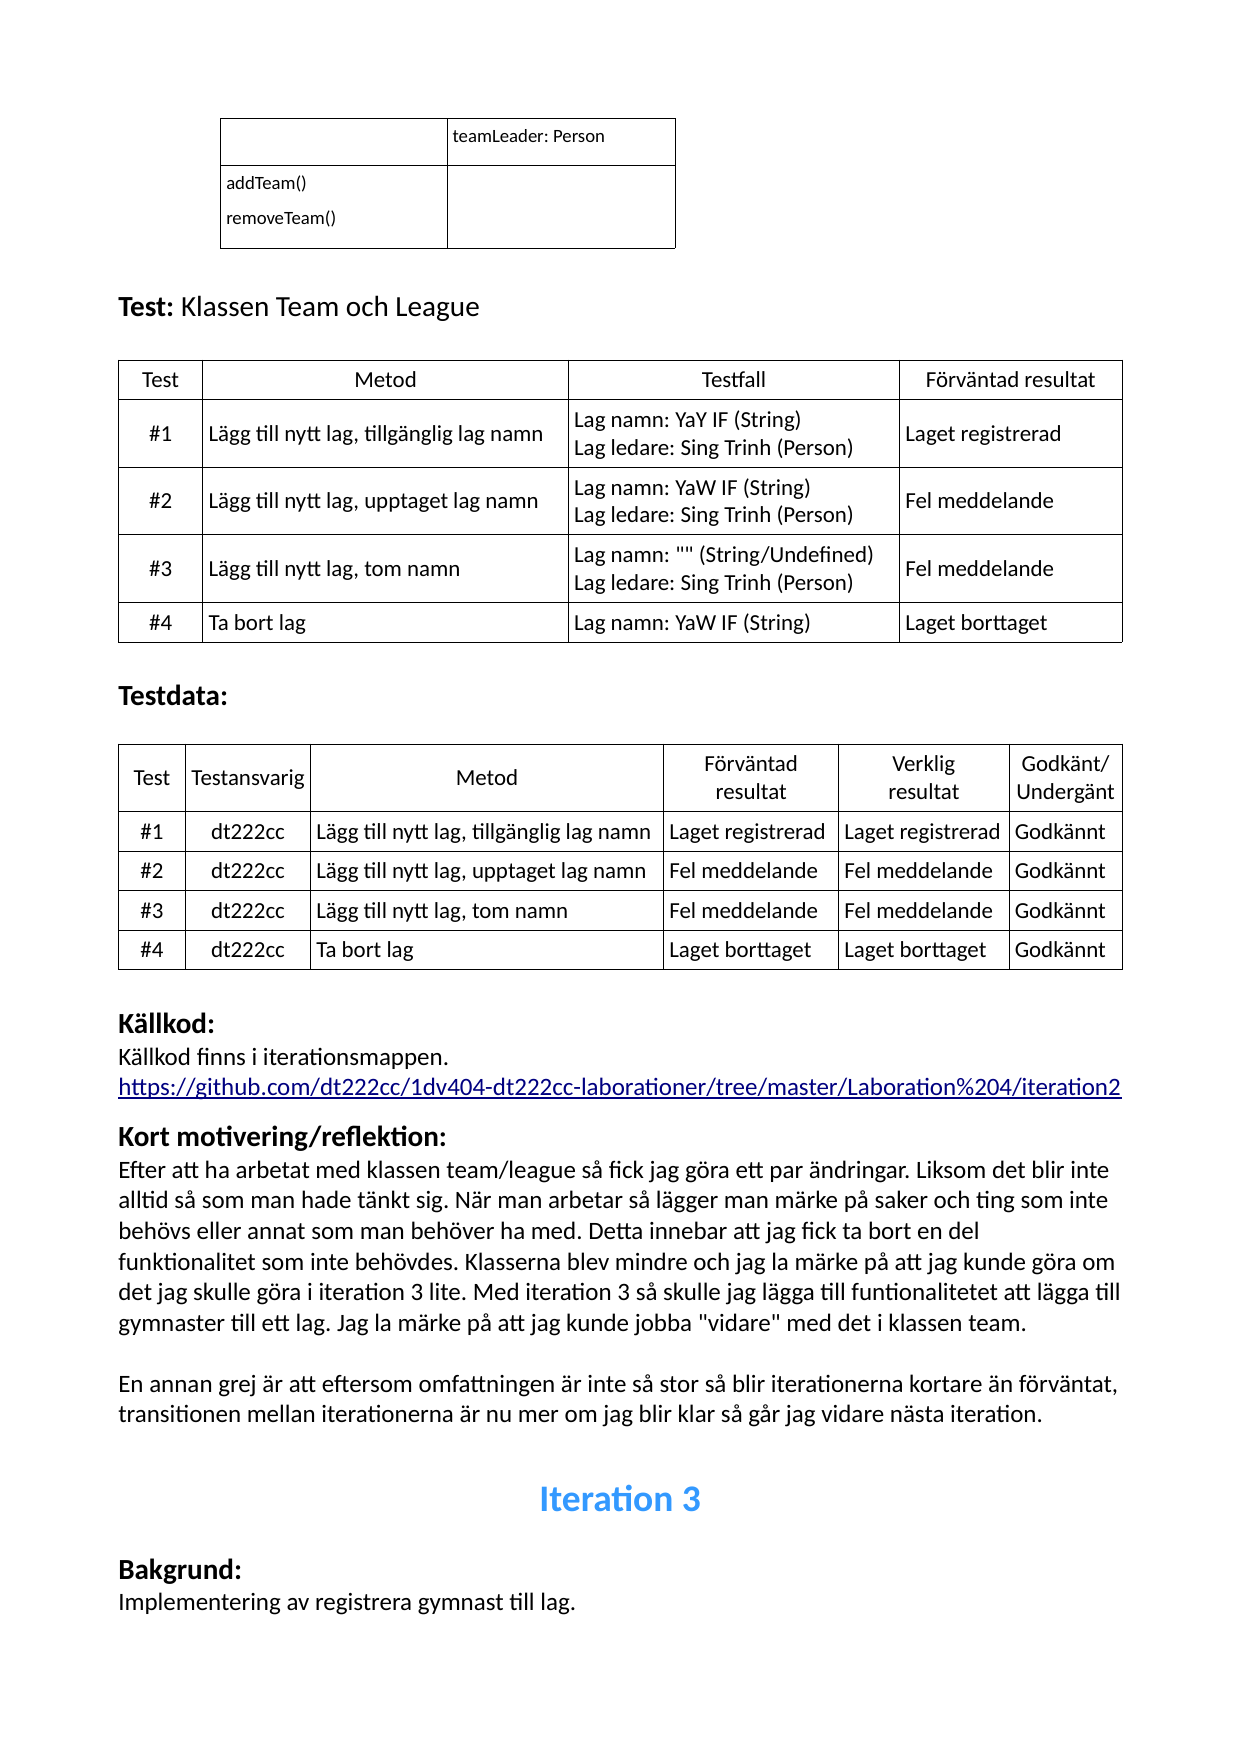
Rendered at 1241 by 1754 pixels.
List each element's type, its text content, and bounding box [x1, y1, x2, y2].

table_cell Godkännt [1010, 891, 1122, 930]
table_cell Laget borttaget [839, 931, 1009, 969]
table_cell [448, 166, 675, 247]
text Kort motivering/reflektion: [118, 1118, 1122, 1154]
table_header Verklig resultat [839, 745, 1009, 811]
text Implementering av registrera gymnast till lag. [118, 1587, 1122, 1617]
text Iteration 3 [118, 1474, 1122, 1520]
table_header Test [119, 745, 185, 811]
table_cell Lägg till nytt lag, tillgänglig lag namn [311, 812, 663, 851]
table_cell dt222cc [186, 931, 310, 969]
table_cell Lägg till nytt lag, tom namn [311, 891, 663, 930]
table_cell Fel meddelande [664, 891, 838, 930]
table_cell #4 [119, 931, 185, 969]
table_cell #1 [119, 400, 202, 467]
table_cell #3 [119, 891, 185, 930]
table_header Testansvarig [186, 745, 310, 811]
table_cell Fel meddelande [839, 852, 1009, 890]
table_cell Fel meddelande [900, 468, 1122, 534]
table_header Förväntad resultat [664, 745, 838, 811]
table_cell #3 [119, 535, 202, 602]
table_cell Lag namn: YaW IF (String) [569, 603, 899, 642]
table_cell #4 [119, 603, 202, 642]
table_cell [221, 119, 447, 165]
table_cell teamLeader: Person [448, 119, 675, 165]
table_header Test [119, 361, 202, 399]
text https://github.com/dt222cc/1dv404-dt222cc-laborationer/tree/master/Laboration%204/iteration2 [118, 1071, 1122, 1097]
table_cell Godkännt [1010, 812, 1122, 851]
table_cell Lag namn: YaY IF (String) Lag ledare: Sing Trinh (Person) [569, 400, 899, 467]
table_cell Fel meddelande [664, 852, 838, 890]
text Källkod finns i iterationsmappen. [118, 1041, 1122, 1071]
table_cell Fel meddelande [900, 535, 1122, 602]
table_cell Laget borttaget [900, 603, 1122, 642]
text Testdata: [118, 677, 1122, 713]
table_cell Lägg till nytt lag, upptaget lag namn [203, 468, 568, 534]
text Efter att ha arbetat med klassen team/league så fick jag göra ett par ändringar. Liksom det blir inte alltid så som man hade tänkt sig. När man arbetar så lägger man märke på saker och ting som inte behövs eller annat som man behöver ha med. Detta innebar att jag fick ta bort en del funktionalitet som inte behövdes. Klasserna blev mindre och jag la märke på att jag kunde göra om det jag skulle göra i iteration 3 lite. Med iteration 3 så skulle jag lägga till funtionalitetet att lägga till gymnaster till ett lag. Jag la märke på att jag kunde jobba "vidare" med det i klassen team. [118, 1154, 1122, 1337]
table_cell Laget borttaget [664, 931, 838, 969]
table_cell addTeam() removeTeam() [221, 166, 447, 247]
table_cell Lägg till nytt lag, tom namn [203, 535, 568, 602]
table_cell #2 [119, 852, 185, 890]
table_header Förväntad resultat [900, 361, 1122, 399]
table_cell Laget registrerad [664, 812, 838, 851]
table_cell Lägg till nytt lag, upptaget lag namn [311, 852, 663, 890]
table_cell Lägg till nytt lag, tillgänglig lag namn [203, 400, 568, 467]
table_header Metod [311, 745, 663, 811]
table_cell Lag namn: "" (String/Undefined) Lag ledare: Sing Trinh (Person) [569, 535, 899, 602]
table_cell #1 [119, 812, 185, 851]
table_cell Fel meddelande [839, 891, 1009, 930]
text Källkod: [118, 1005, 1122, 1041]
table_cell Lag namn: YaW IF (String) Lag ledare: Sing Trinh (Person) [569, 468, 899, 534]
text En annan grej är att eftersom omfattningen är inte så stor så blir iterationerna kortare än förväntat, transitionen mellan iterationerna är nu mer om jag blir klar så går jag vidare nästa iteration. [118, 1368, 1122, 1429]
table_cell dt222cc [186, 812, 310, 851]
text Test: Klassen Team och League [118, 288, 1122, 324]
table_cell Godkännt [1010, 931, 1122, 969]
table_header Testfall [569, 361, 899, 399]
table_cell Ta bort lag [203, 603, 568, 642]
table_cell #2 [119, 468, 202, 534]
table_cell Laget registrerad [900, 400, 1122, 467]
table_cell dt222cc [186, 852, 310, 890]
table_cell dt222cc [186, 891, 310, 930]
table_cell Ta bort lag [311, 931, 663, 969]
table_cell Laget registrerad [839, 812, 1009, 851]
table_header Metod [203, 361, 568, 399]
table_header Godkänt/ Undergänt [1010, 745, 1122, 811]
table_cell Godkännt [1010, 852, 1122, 890]
text Bakgrund: [118, 1551, 1122, 1587]
